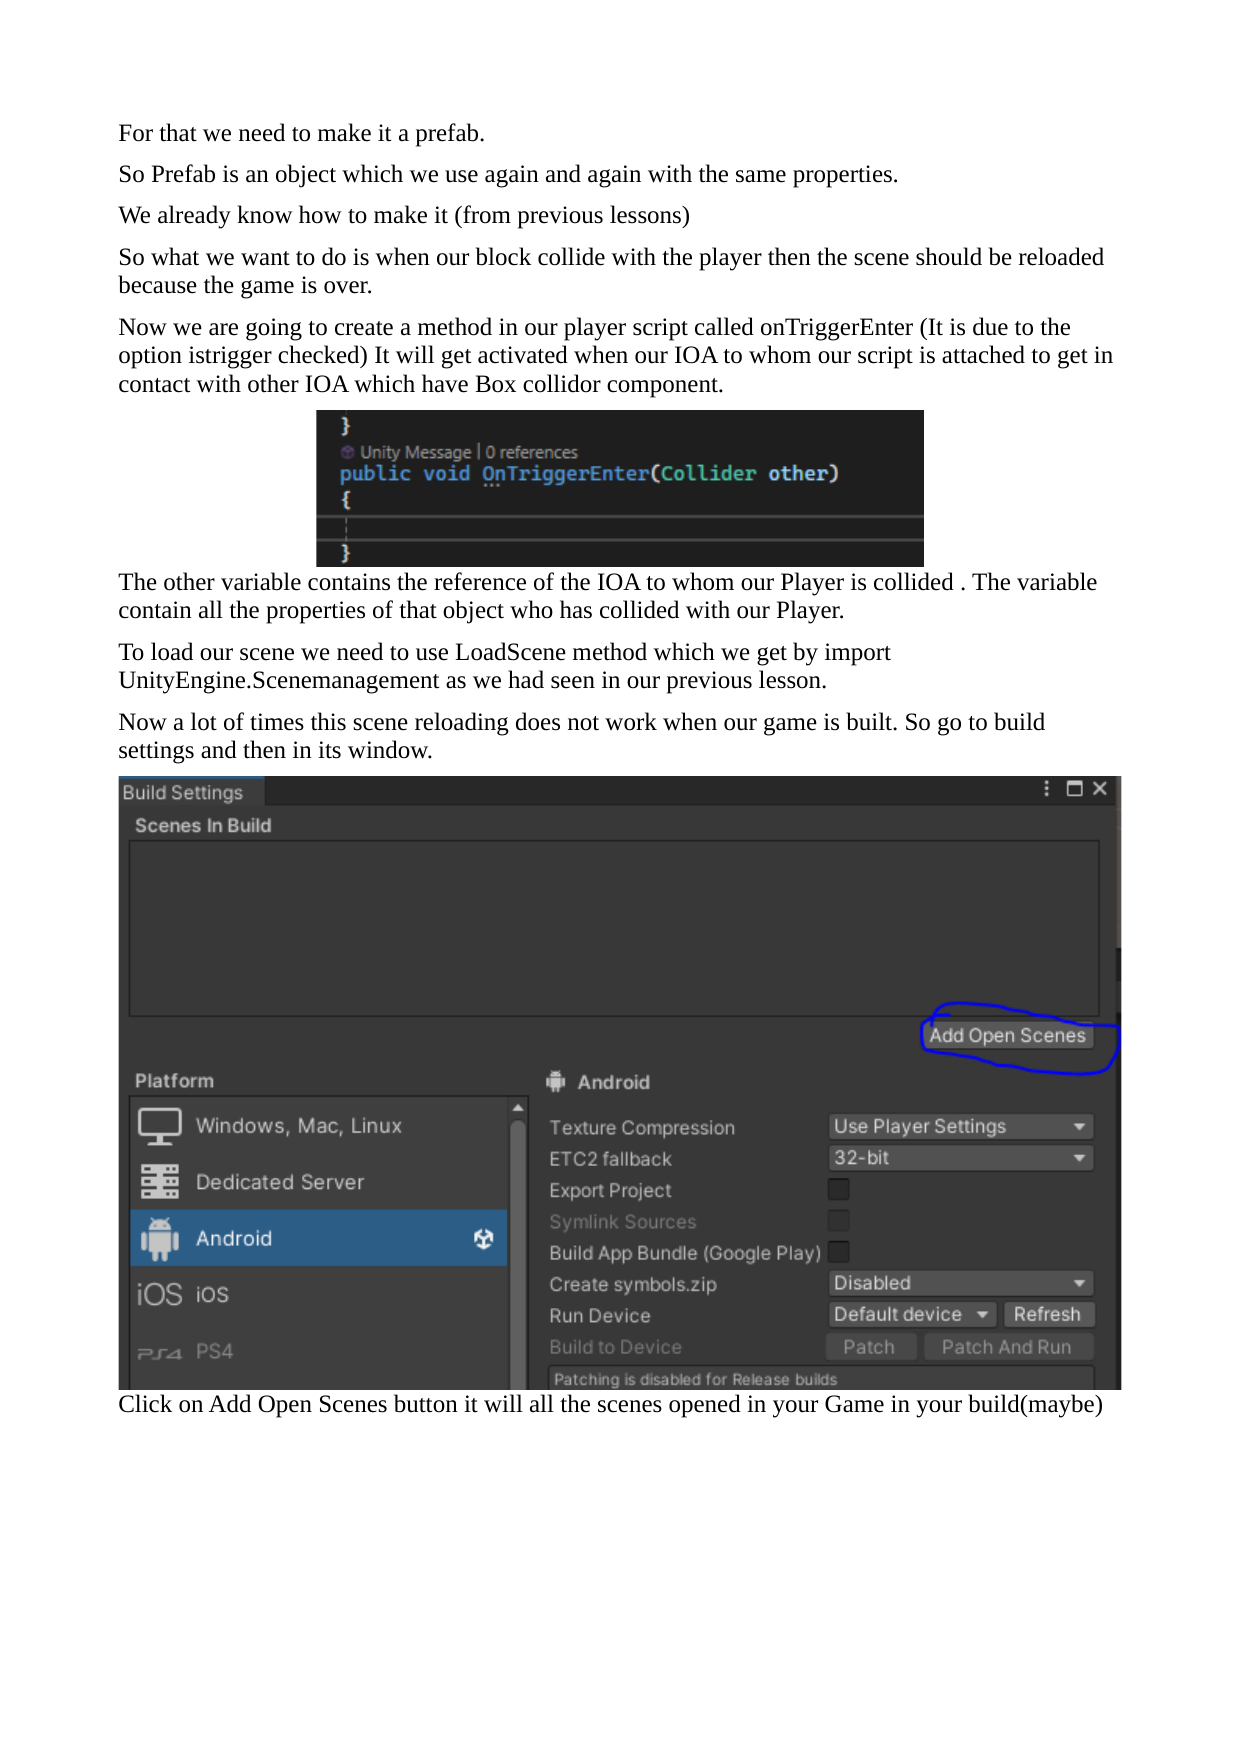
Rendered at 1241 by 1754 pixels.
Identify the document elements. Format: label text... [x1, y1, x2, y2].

text So Prefab is an object which we use again and again with the same properties. [118, 159, 1122, 188]
picture [118, 776, 1122, 1390]
text So what we want to do is when our block collide with the player then the scene should be reloaded because the game is over. [118, 242, 1122, 299]
text To load our scene we need to use LoadScene method which we get by import UnityEngine.Scenemanagement as we had seen in our previous lesson. [118, 637, 1122, 694]
text For that we need to make it a prefab. [118, 118, 1122, 147]
text Now a lot of times this scene reloading does not work when our game is built. So go to build settings and then in its window. [118, 707, 1122, 764]
text Now we are going to create a method in our player script called onTriggerEnter (It is due to the option istrigger checked) It will get activated when our IOA to whom our script is attached to get in contact with other IOA which have Box collidor component. [118, 312, 1122, 398]
text The other variable contains the reference of the IOA to whom our Player is collided . The variable contain all the properties of that object who has collided with our Player. [118, 411, 1122, 624]
text Click on Add Open Scenes button it will all the scenes opened in your Game in your build(maybe) [118, 1390, 1122, 1418]
text We already know how to make it (from previous lessons) [118, 201, 1122, 229]
picture [316, 410, 924, 567]
